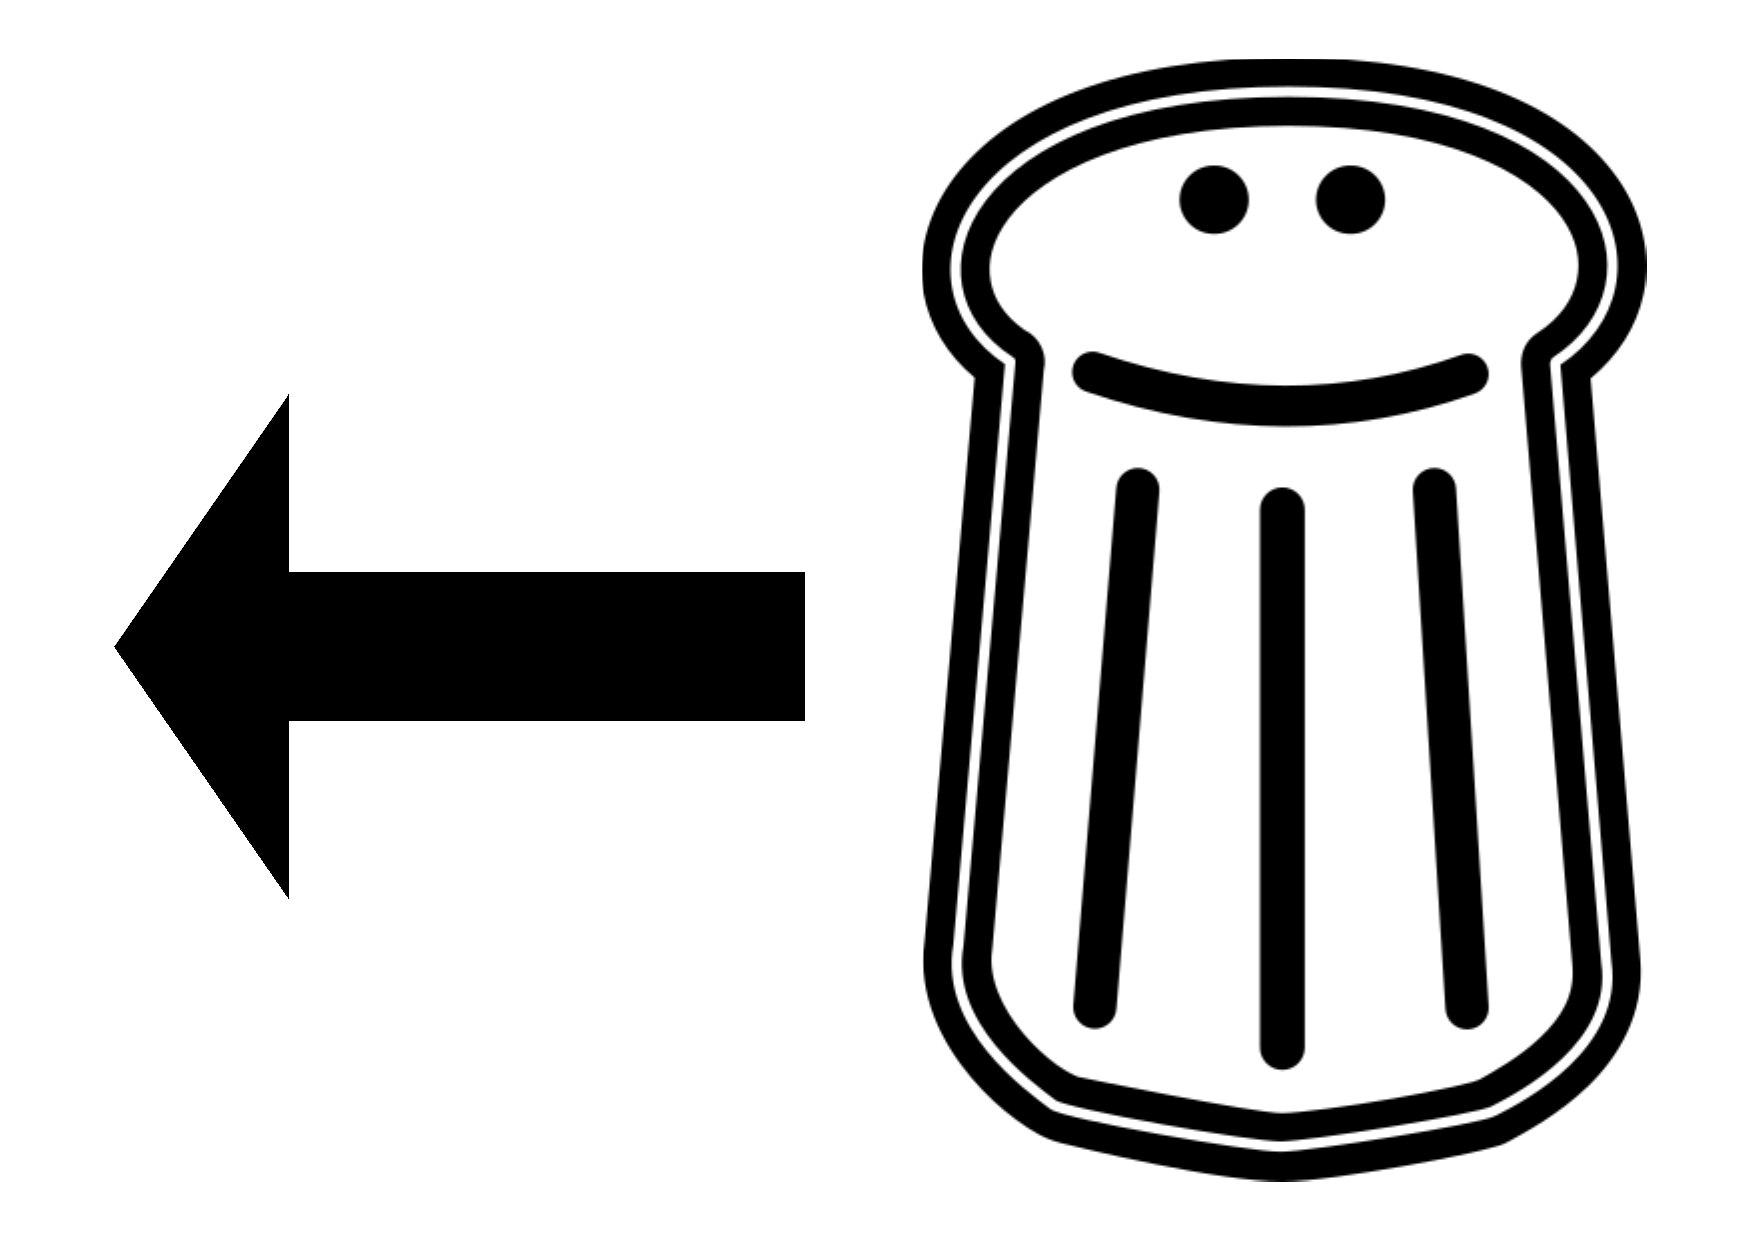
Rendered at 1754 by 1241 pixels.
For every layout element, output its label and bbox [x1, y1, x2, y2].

picture [922, 59, 1647, 1182]
